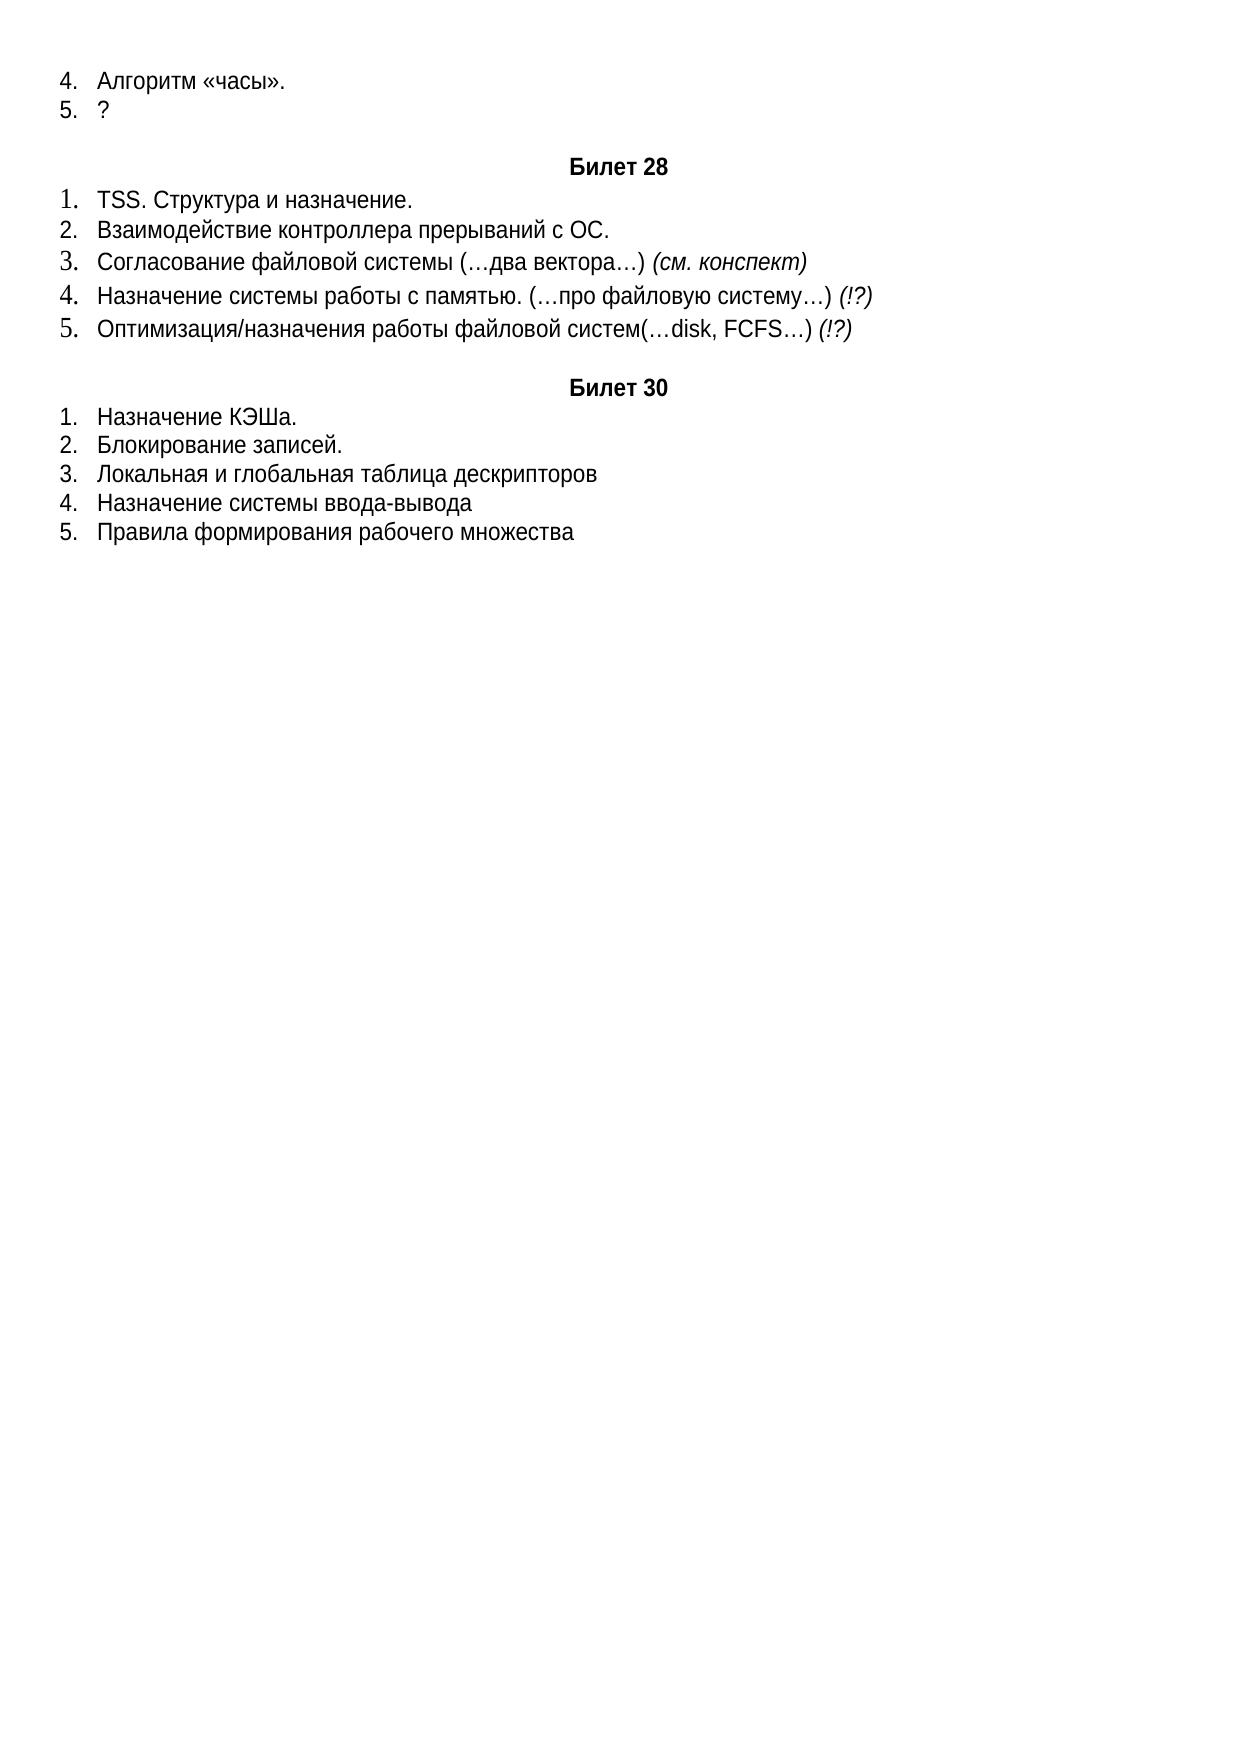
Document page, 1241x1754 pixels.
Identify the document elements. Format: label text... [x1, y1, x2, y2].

list Правила формирования рабочего множества [59, 516, 1215, 545]
text Билет 28 [22, 152, 1215, 181]
list Назначение КЭШа. [59, 401, 1215, 430]
text Билет 30 [22, 373, 1215, 401]
list Назначение системы ввода-вывода [59, 488, 1215, 516]
list ? [59, 95, 1215, 123]
list Взаимодействие контроллера прерываний с ОС. [59, 214, 1215, 243]
list Локальная и глобальная таблица дескрипторов [59, 459, 1215, 488]
list Согласование файловой системы (…два вектора…) (см. конспект) [59, 243, 1215, 277]
list Назначение системы работы с памятью. (…про файловую систему…) (!?) [59, 277, 1215, 310]
list Оптимизация/назначения работы файловой систем(…disk, FCFS…) (!?) [59, 310, 1215, 344]
list TSS. Структура и назначение. [59, 181, 1215, 214]
list Блокирование записей. [59, 430, 1215, 459]
list Алгоритм «часы». [59, 66, 1215, 95]
